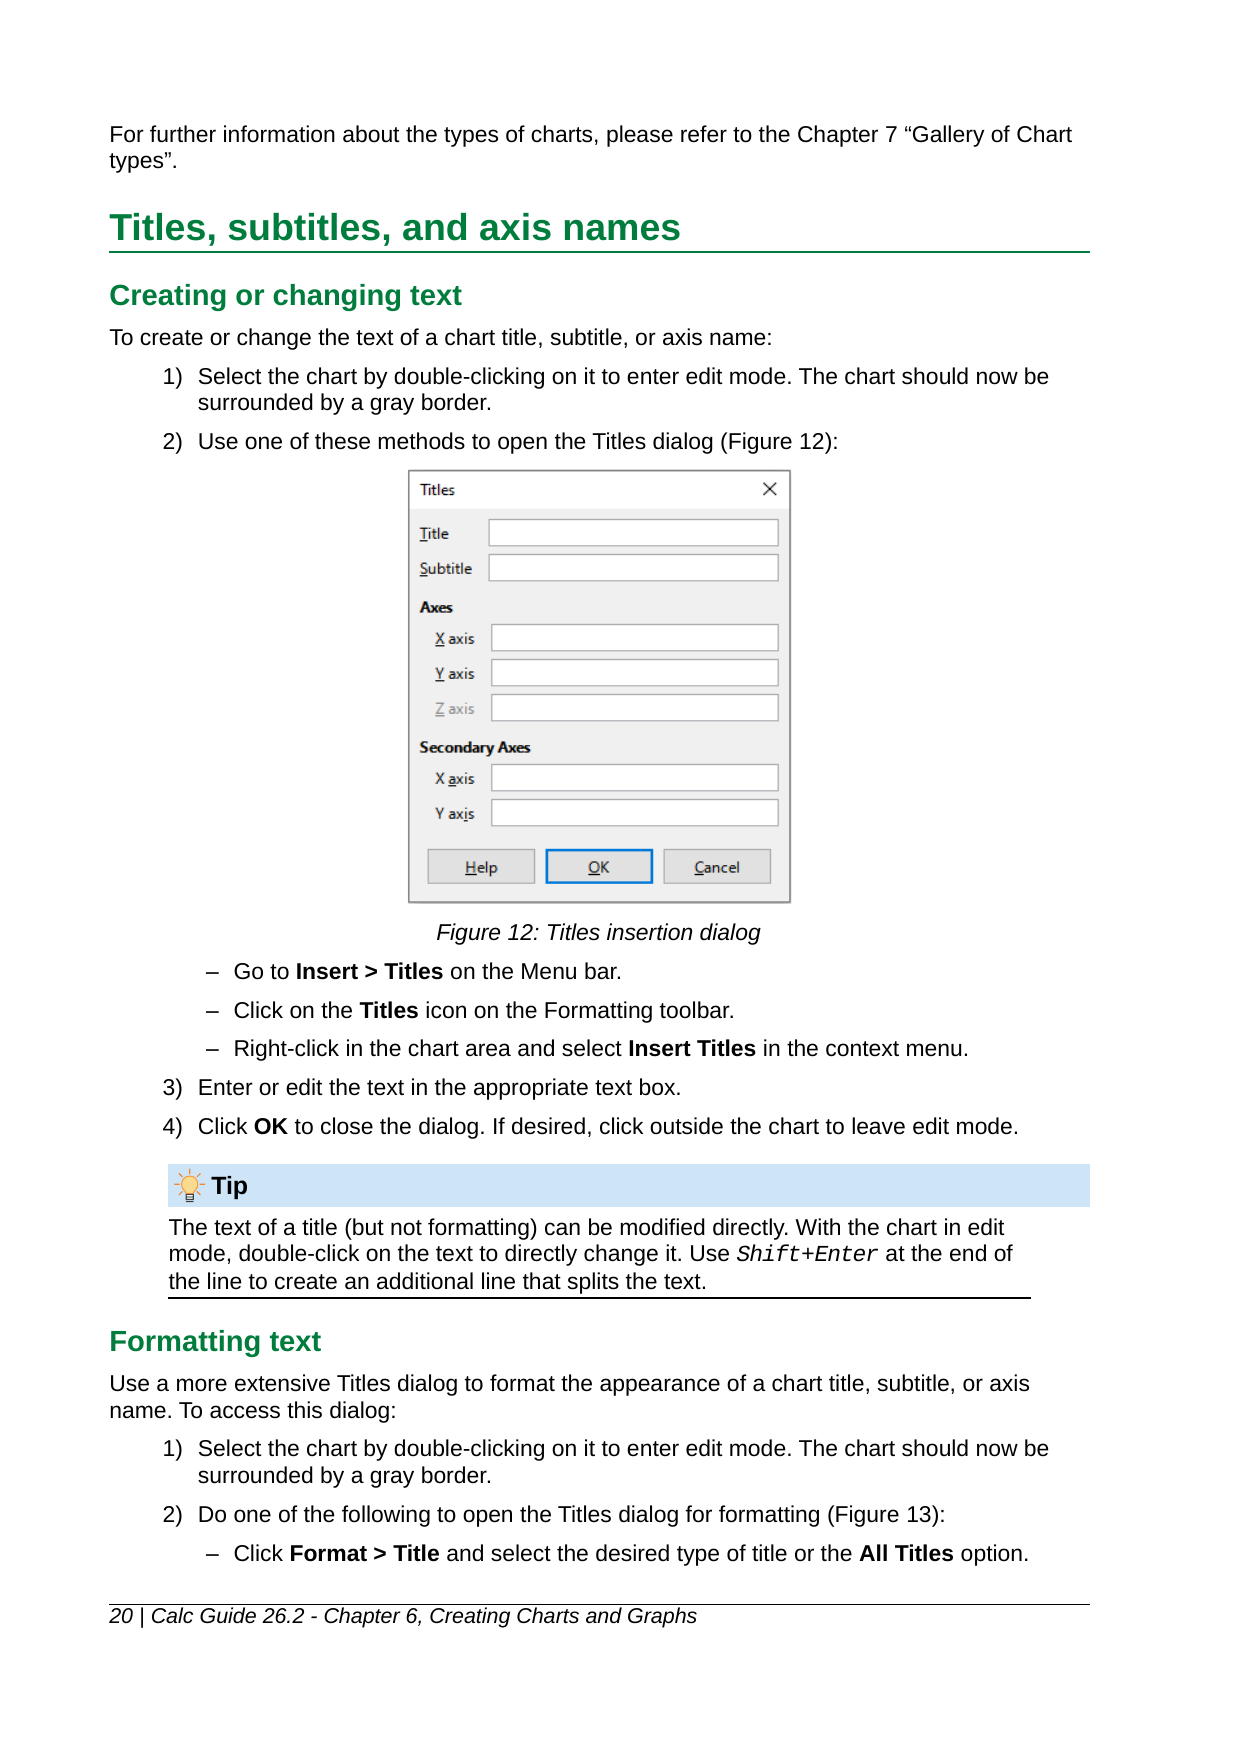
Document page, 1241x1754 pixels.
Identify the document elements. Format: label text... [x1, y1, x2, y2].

list Click OK to close the dialog. If desired, click outside the chart to leave edit mode. [183, 1113, 1090, 1139]
list Go to Insert > Titles on the Menu bar. [218, 958, 1090, 984]
text The text of a title (but not formatting) can be modified directly. With the chart in edit mode, double-click on the text to directly change it. Use Shift+Enter at the end of the line to create an additional line that splits the text. [168, 1213, 1031, 1297]
list Right-click in the chart area and select Insert Titles in the context menu. [218, 1035, 1090, 1062]
list Select the chart by double-clicking on it to enter edit mode. The chart should now be surrounded by a gray border. [183, 363, 1090, 415]
list Use one of these methods to open the Titles dialog (Figure 12): [183, 428, 1090, 454]
list To create or change the text of a chart title, subtitle, or axis name: [109, 324, 1090, 350]
list Click on the Titles icon on the Formatting toolbar. [218, 997, 1090, 1023]
subtitle Formatting text [109, 1324, 1090, 1358]
subtitle Creating or changing text [109, 278, 1090, 311]
list Click Format > Title and select the desired type of title or the All Titles option. [218, 1539, 1090, 1566]
text Figure 12: Titles insertion dialog [405, 919, 794, 945]
subtitle Titles, subtitles, and axis names [109, 205, 1090, 251]
list Select the chart by double-clicking on it to enter edit mode. The chart should now be surrounded by a gray border. [183, 1435, 1090, 1488]
list Do one of the following to open the Titles dialog for formatting (Figure 13): [183, 1501, 1090, 1527]
text For further information about the types of charts, please refer to the Chapter 7 “Gallery of Chart types”. [109, 121, 1090, 174]
list Use a more extensive Titles dialog to format the appearance of a chart title, subtitle, or axis name. To access this dialog: [109, 1370, 1090, 1423]
list Enter or edit the text in the appropriate text box. [183, 1074, 1090, 1101]
subtitle Tip [168, 1164, 1090, 1207]
picture [407, 469, 792, 904]
